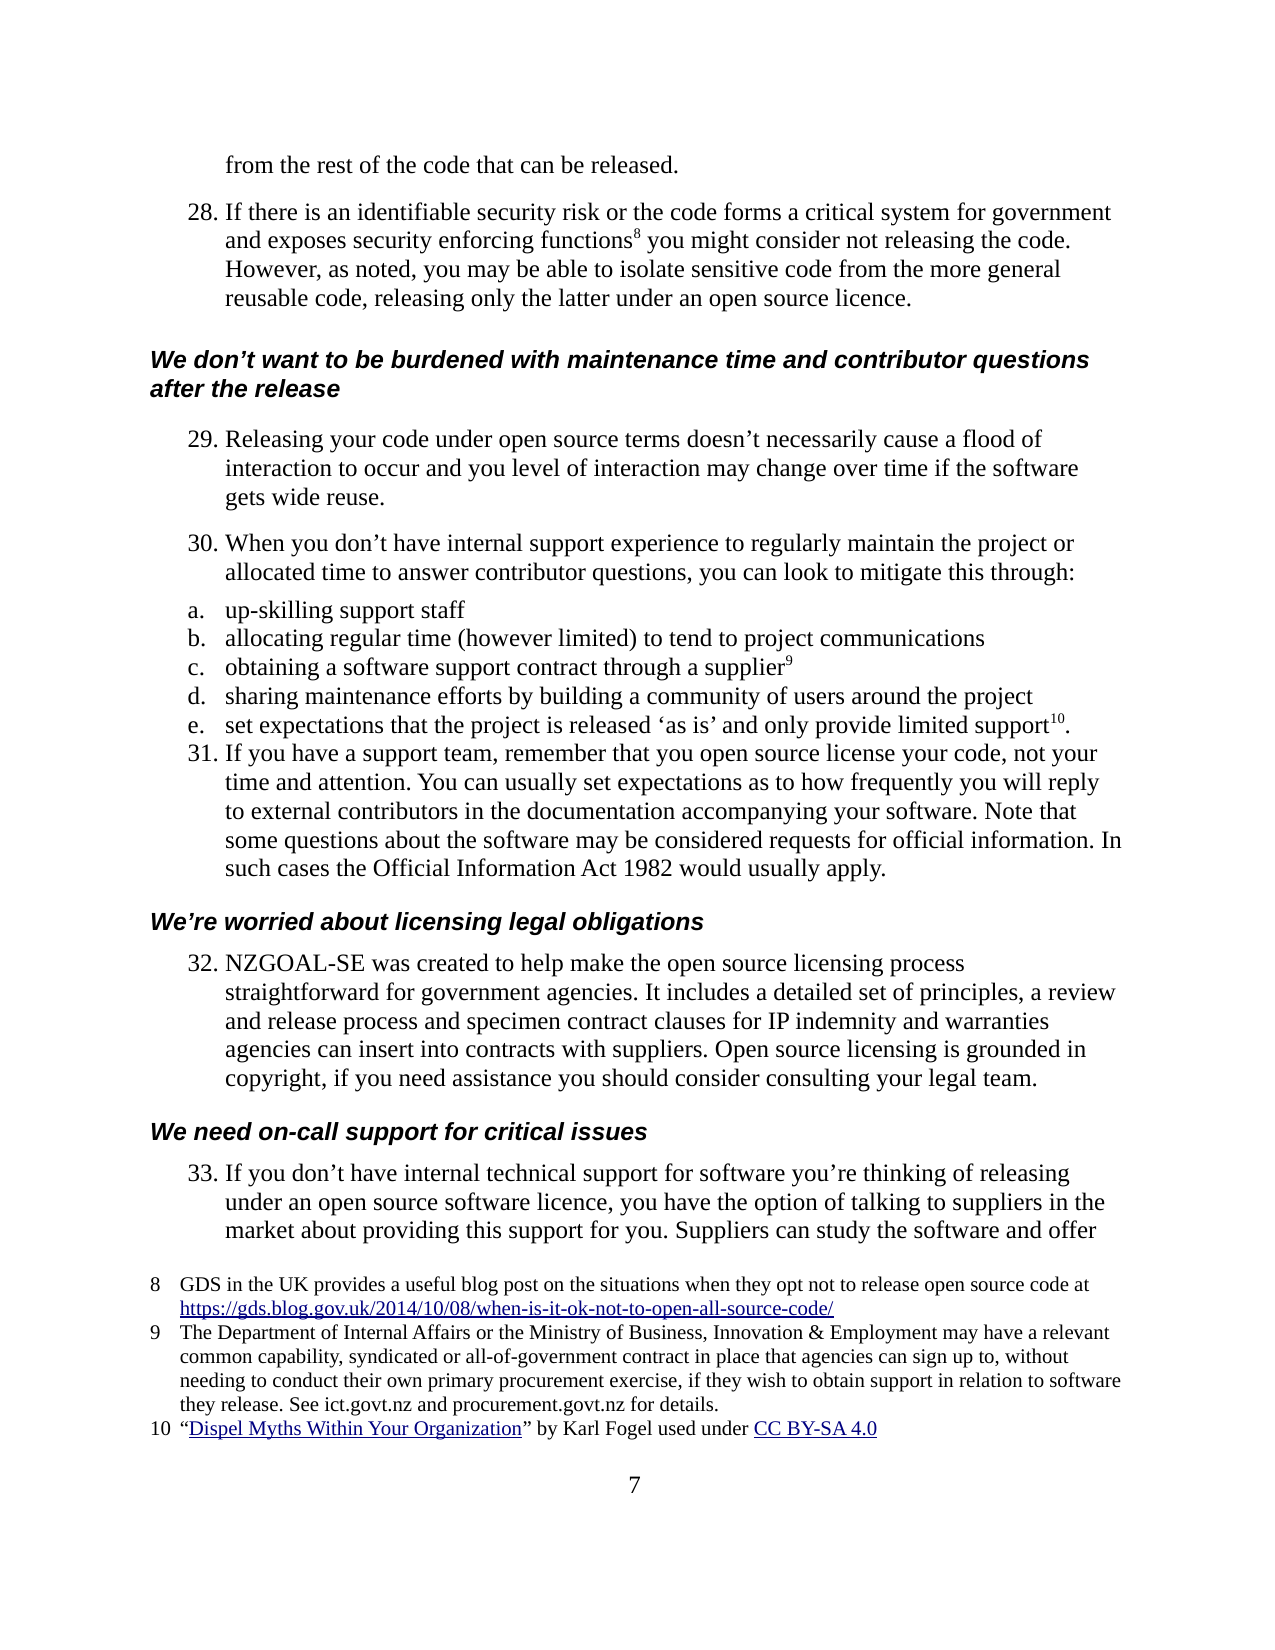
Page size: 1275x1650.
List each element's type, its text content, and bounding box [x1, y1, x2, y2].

list GDS in the UK provides a useful blog post on the situations when they opt not to release open source code at https://gds.blog.gov.uk/2014/10/08/when-is-it-ok-not-to-open-all-source-code/ [150, 1272, 1125, 1320]
list If you have a support team, remember that you open source license your code, not your time and attention. You can usually set expectations as to how frequently you will reply to external contributors in the documentation accompanying your software. Note that some questions about the software may be considered requests for official information. In such cases the Official Information Act 1982 would usually apply. [187, 738, 1125, 882]
list “Dispel Myths Within Your Organization” by Karl Fogel used under CC BY-SA 4.0 [150, 1416, 1125, 1440]
subtitle We don’t want to be burdened with maintenance time and contributor questions after the release [150, 346, 1125, 403]
list up-skilling support staff [187, 595, 1125, 623]
list sharing maintenance efforts by building a community of users around the project [187, 681, 1125, 710]
list obtaining a software support contract through a supplier [187, 652, 1125, 681]
list If you don’t have internal technical support for software you’re thinking of releasing under an open source software licence, you have the option of talking to suppliers in the market about providing this support for you. Suppliers can study the software and offer [187, 1158, 1125, 1244]
list The Department of Internal Affairs or the Ministry of Business, Innovation & Employment may have a relevant common capability, syndicated or all-of-government contract in place that agencies can sign up to, without needing to conduct their own primary procurement exercise, if they wish to obtain support in relation to software they release. See ict.govt.nz and procurement.govt.nz for details. [150, 1320, 1125, 1416]
subtitle We’re worried about licensing legal obligations [150, 907, 1125, 936]
list allocating regular time (however limited) to tend to project communications [187, 623, 1125, 652]
subtitle We need on-call support for critical issues [150, 1117, 1125, 1146]
list from the rest of the code that can be released. [187, 150, 1125, 179]
list set expectations that the project is released ‘as is’ and only provide limited support. [187, 710, 1125, 738]
list Releasing your code under open source terms doesn’t necessarily cause a flood of interaction to occur and you level of interaction may change over time if the software gets wide reuse. [187, 424, 1125, 510]
list When you don’t have internal support experience to regularly maintain the project or allocated time to answer contributor questions, you can look to mitigate this through: [187, 528, 1125, 586]
list If there is an identifiable security risk or the code forms a critical system for government and exposes security enforcing functions you might consider not releasing the code. However, as noted, you may be able to isolate sensitive code from the more general reusable code, releasing only the latter under an open source licence. [187, 197, 1125, 312]
list NZGOAL-SE was created to help make the open source licensing process straightforward for government agencies. It includes a detailed set of principles, a review and release process and specimen contract clauses for IP indemnity and warranties agencies can insert into contracts with suppliers. Open source licensing is grounded in copyright, if you need assistance you should consider consulting your legal team. [187, 948, 1125, 1092]
